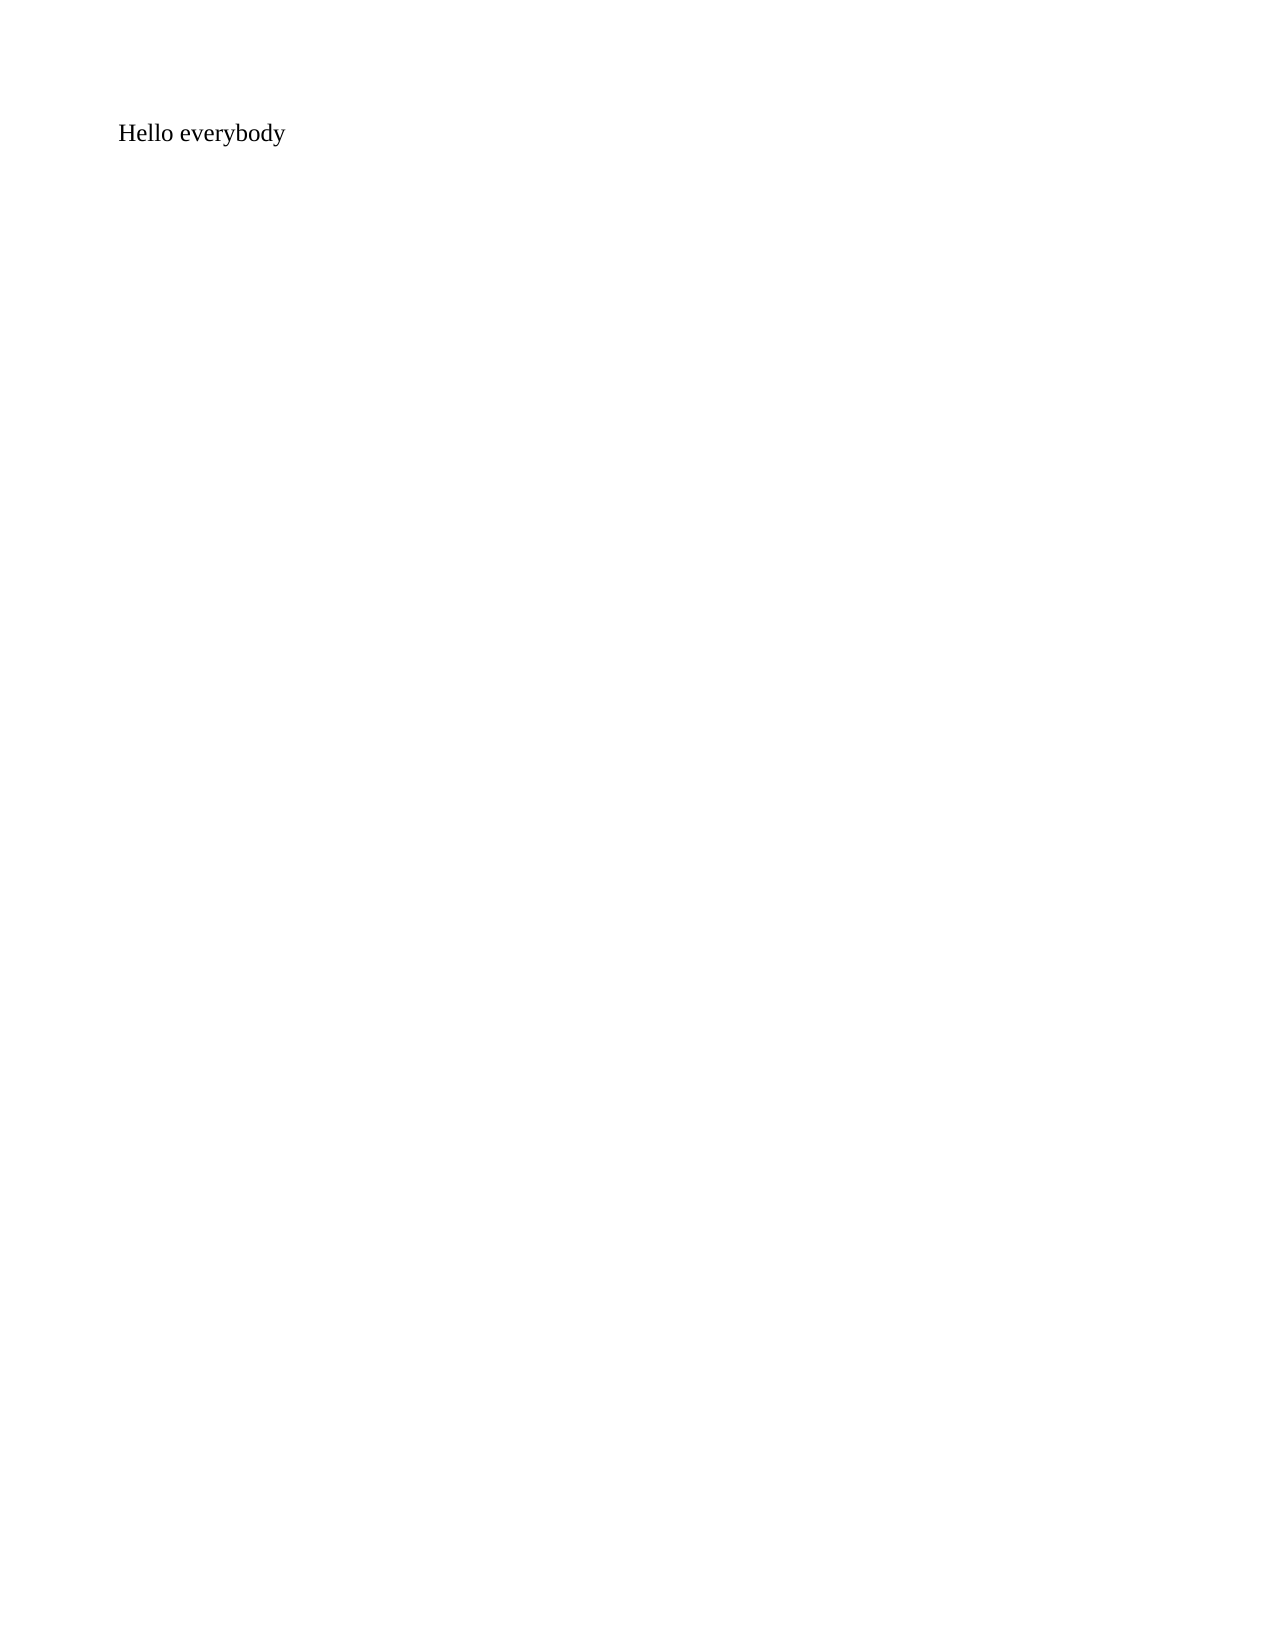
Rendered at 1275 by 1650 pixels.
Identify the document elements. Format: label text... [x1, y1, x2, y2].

text Hello everybody [118, 118, 1157, 147]
